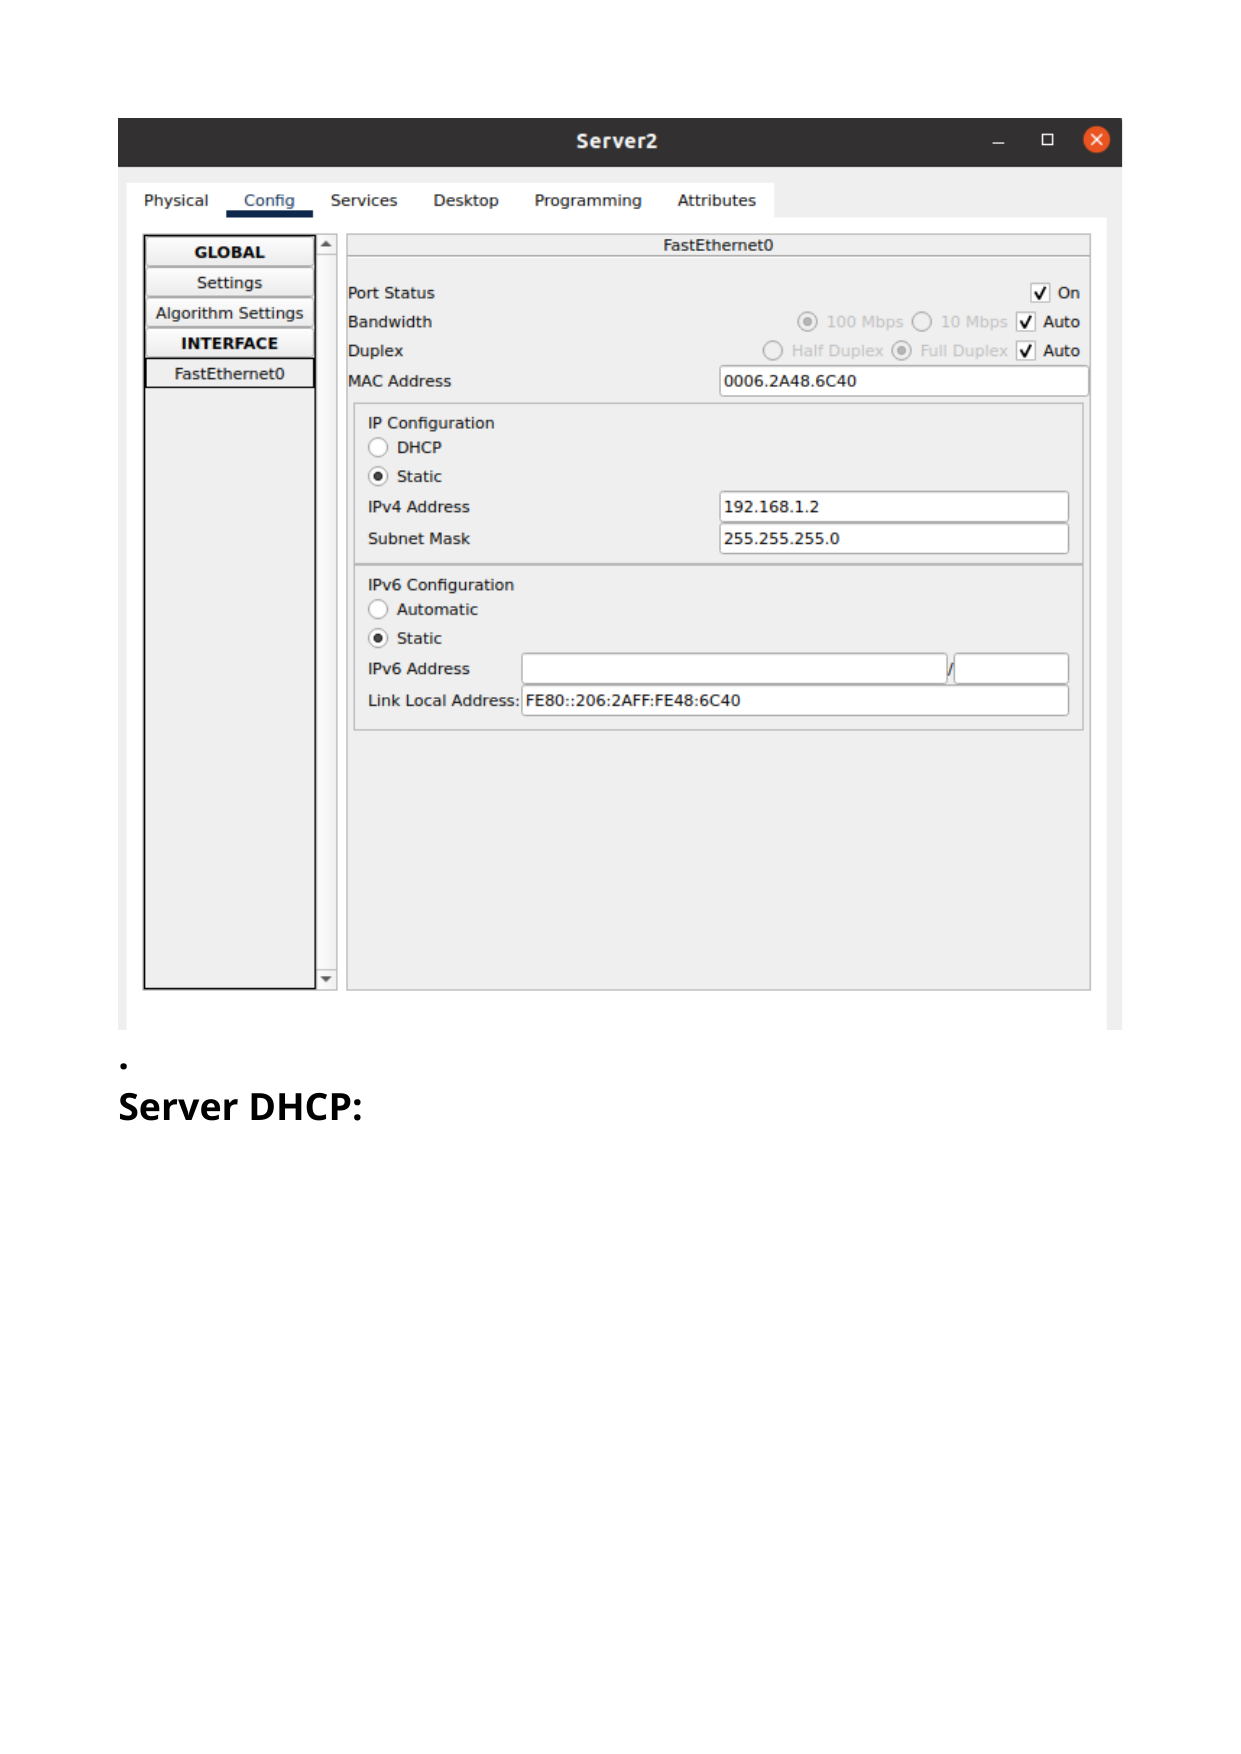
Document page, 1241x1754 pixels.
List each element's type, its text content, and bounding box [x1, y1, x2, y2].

text . [118, 1030, 1122, 1081]
picture [118, 118, 1123, 1030]
text Server DHCP: [118, 1081, 1122, 1132]
